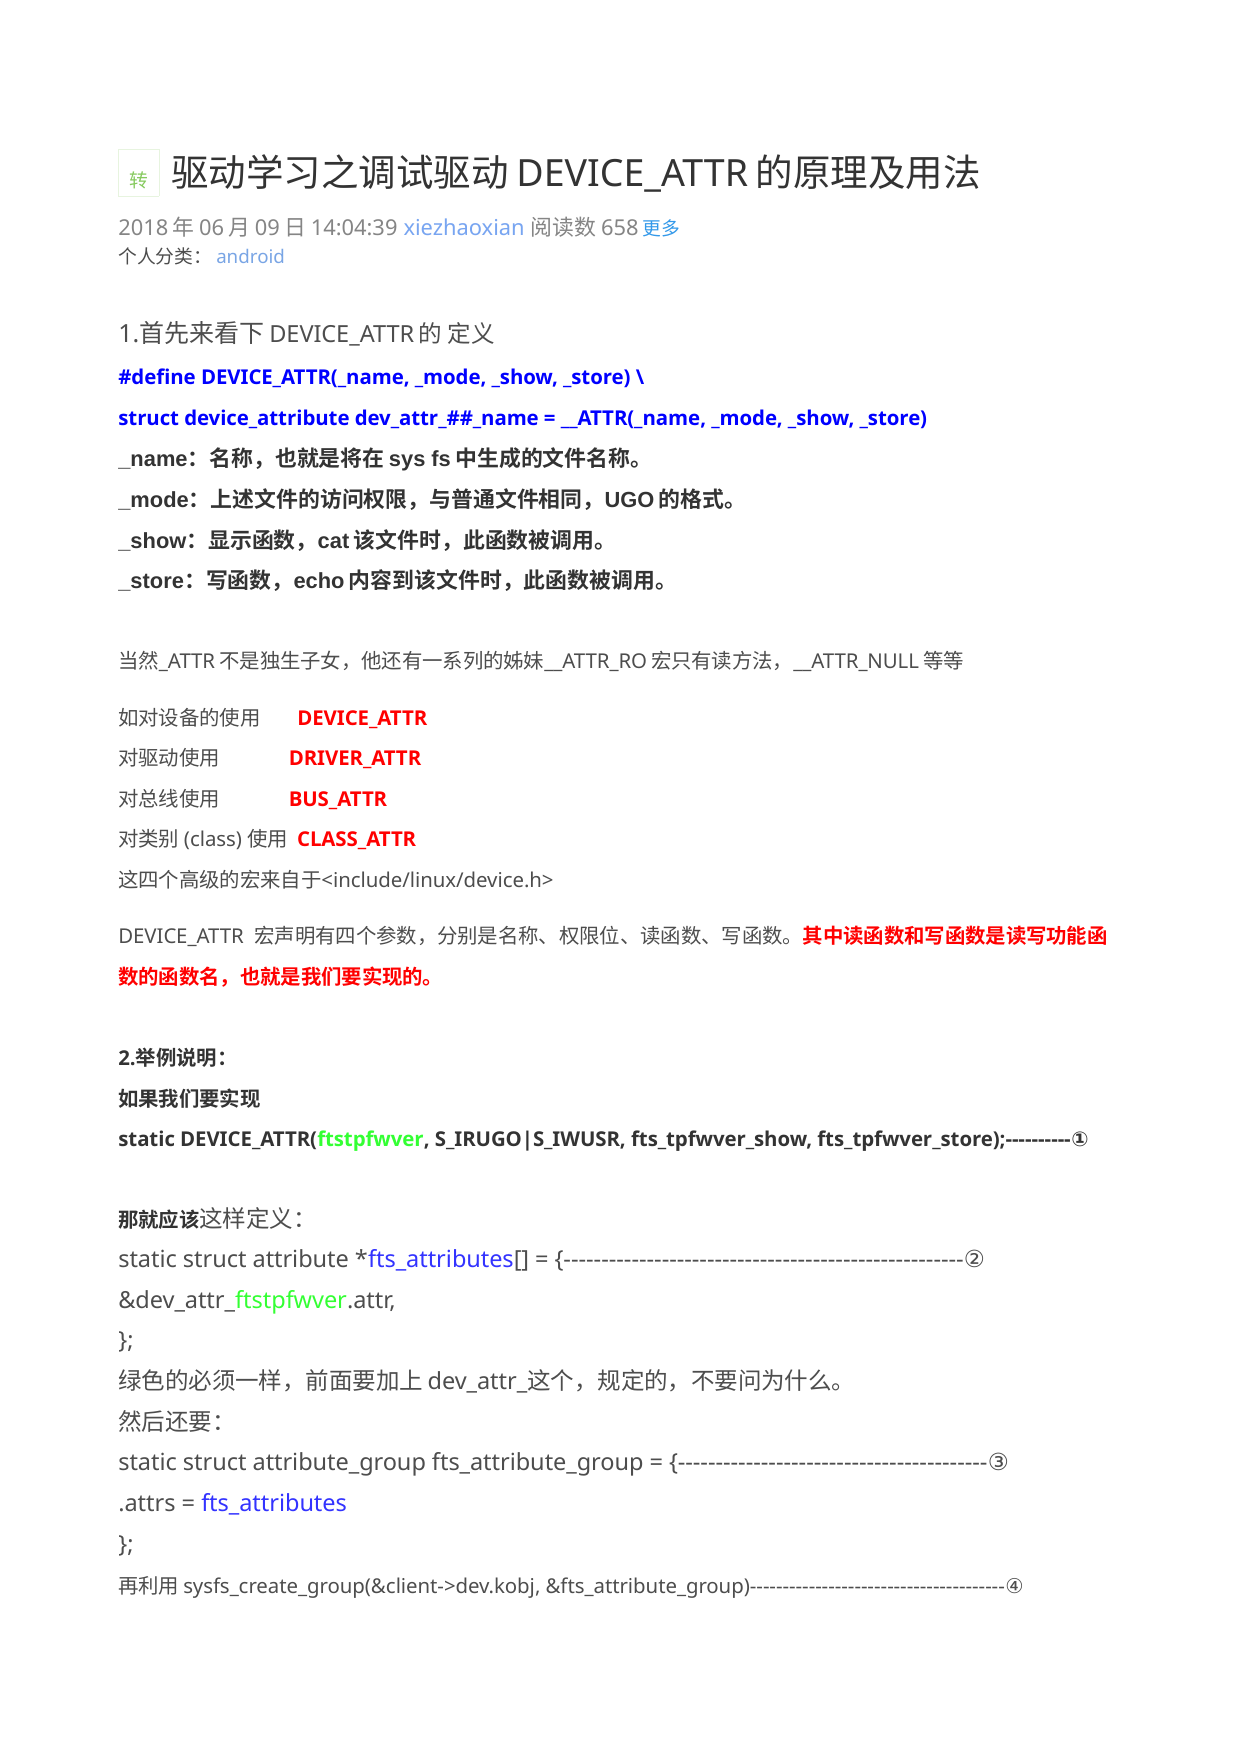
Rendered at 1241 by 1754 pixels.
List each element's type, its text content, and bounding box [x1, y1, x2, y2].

text 那就应该这样定义： [118, 1193, 1122, 1234]
text 转 [121, 152, 156, 193]
text static struct attribute *fts_attributes[] = {-----------------------------------------------------② &dev_attr_ftstpfwver.attr, }; [118, 1234, 1122, 1356]
text static struct attribute_group fts_attribute_group = {-----------------------------------------③ .attrs = fts_attributes }; [118, 1437, 1122, 1559]
text 对驱动使用 DRIVER_ATTR [118, 731, 1122, 771]
text 对总线使用 BUS_ATTR [118, 771, 1122, 812]
text 2018年06月09日 14:04:39 xiezhaoxian 阅读数 658更多 [118, 210, 1100, 242]
text 1.首先来看下DEVICE_ATTR的 定义 [118, 309, 1122, 349]
text 这四个高级的宏来自于<include/linux/device.h> [118, 853, 1122, 893]
text static DEVICE_ATTR(ftstpfwver, S_IRUGO|S_IWUSR, fts_tpfwver_show, fts_tpfwver_store);----------① [118, 1112, 1122, 1153]
text DEVICE_ATTR 宏声明有四个参数，分别是名称、权限位、读函数、写函数。其中读函数和写函数是读写功能函数的函数名，也就是我们要实现的。 [118, 909, 1122, 990]
text 如果我们要实现 [118, 1071, 1122, 1112]
text 再利用sysfs_create_group(&client->dev.kobj, &fts_attribute_group)---------------------------------------④ [118, 1559, 1122, 1599]
text #define DEVICE_ATTR(_name, _mode, _show, _store) \ [118, 349, 1122, 390]
text 绿色的必须一样，前面要加上dev_attr_这个，规定的，不要问为什么。 [118, 1356, 1122, 1396]
subtitle 驱动学习之调试驱动DEVICE_ATTR的原理及用法 [118, 143, 1122, 198]
text _name：名称，也就是将在sys fs中生成的文件名称。 _mode：上述文件的访问权限，与普通文件相同，UGO的格式。 _show：显示函数，cat该文件时，此函数被调用。 _store：写函数，echo内容到该文件时，此函数被调用。 [118, 431, 1122, 593]
text 对类别 (class) 使用 CLASS_ATTR [118, 812, 1122, 853]
text 2.举例说明： [118, 1031, 1122, 1071]
text struct device_attribute dev_attr_##_name = __ATTR(_name, _mode, _show, _store) [118, 390, 1122, 431]
text 个人分类： android [118, 242, 1084, 269]
text 如对设备的使用 DEVICE_ATTR [118, 690, 1122, 731]
text 当然_ATTR不是独生子女，他还有一系列的姊妹__ATTR_RO宏只有读方法，__ATTR_NULL等等 [118, 634, 1122, 674]
text 然后还要： [118, 1396, 1122, 1437]
